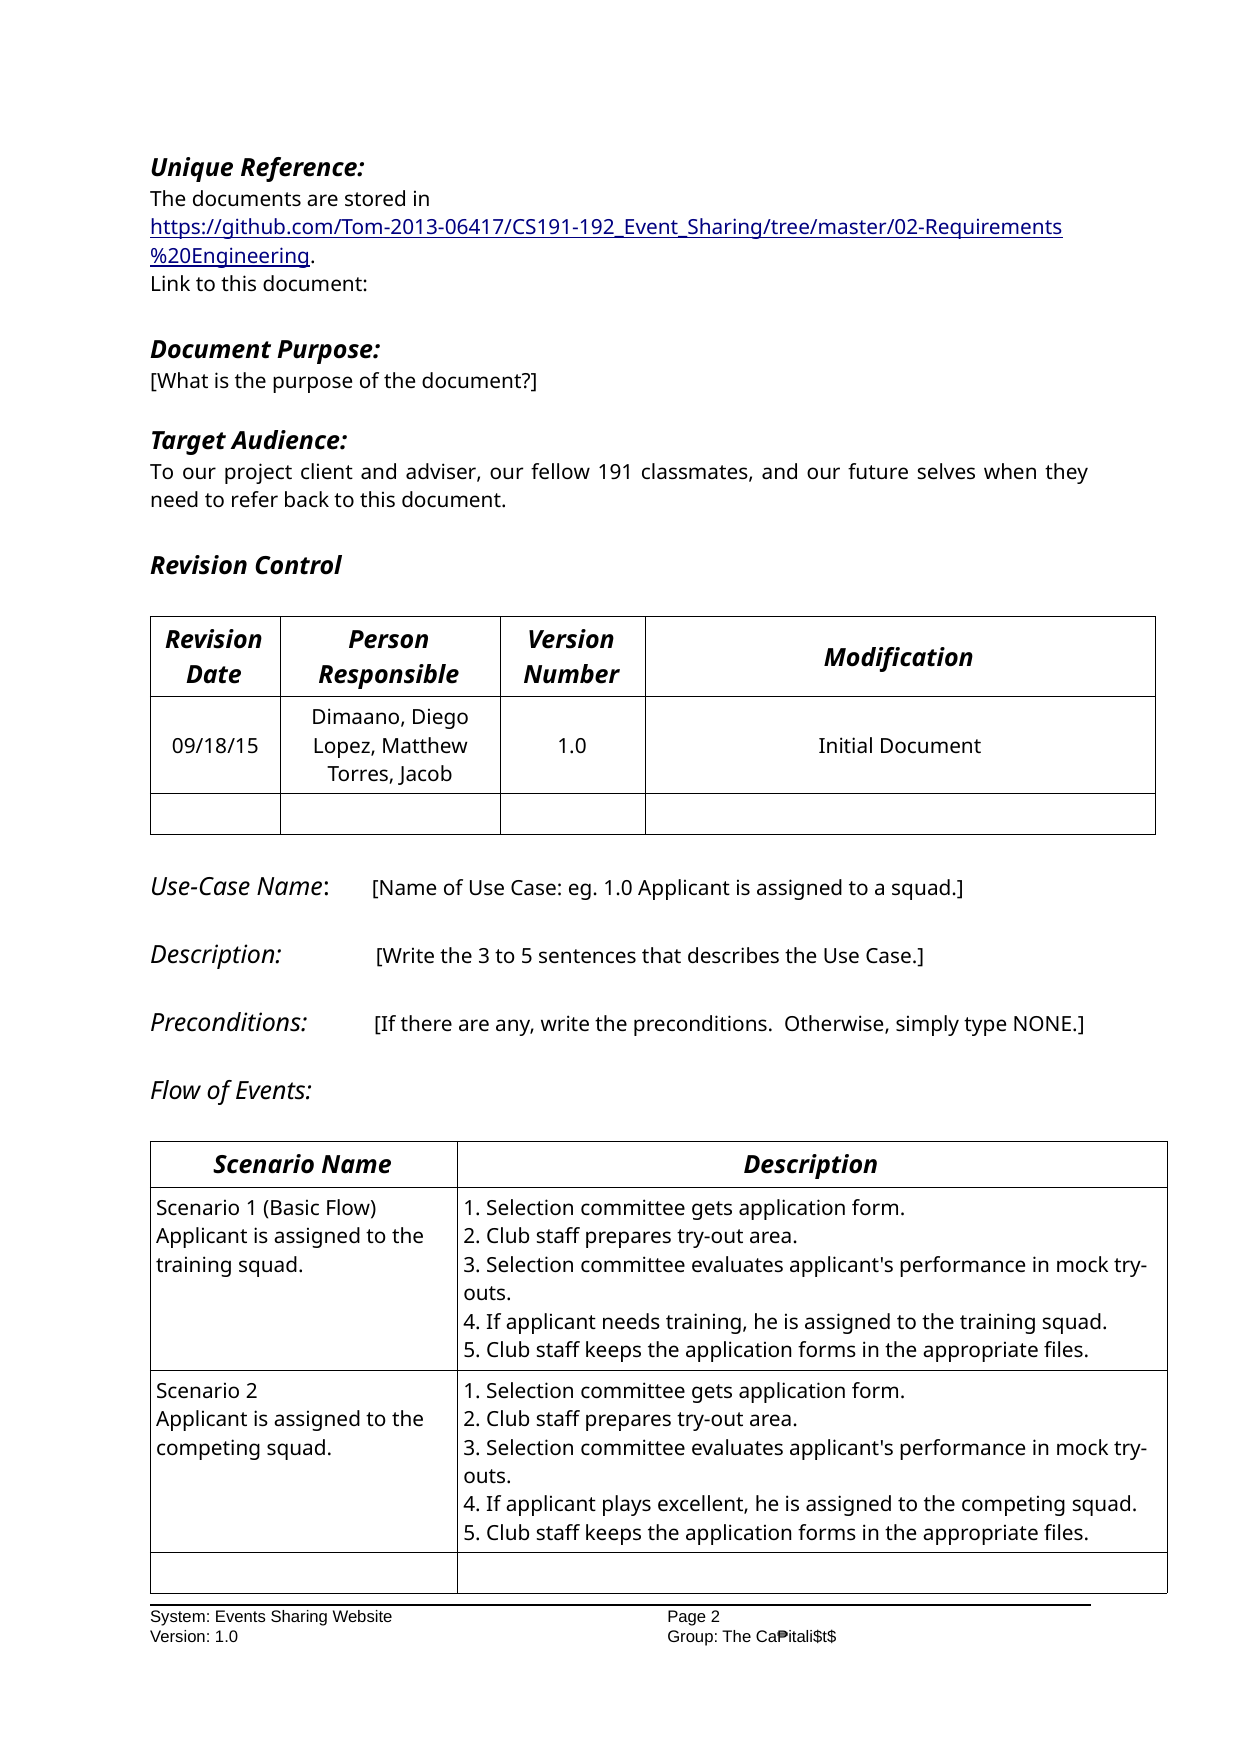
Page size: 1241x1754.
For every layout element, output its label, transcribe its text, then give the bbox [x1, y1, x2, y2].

subtitle Document Purpose: [150, 332, 1091, 366]
table_header Revision Date [151, 617, 280, 696]
text Use-Case Name: [Name of Use Case: eg. 1.0 Applicant is assigned to a squad.] [150, 868, 1091, 902]
table_cell [458, 1553, 1167, 1592]
subtitle Revision Control [150, 548, 1091, 582]
subtitle Target Audience: [150, 423, 1091, 457]
table_cell Scenario 2 Applicant is assigned to the competing squad. [151, 1371, 457, 1552]
table_cell Initial Document [646, 697, 1155, 793]
table_header Person Responsible [281, 617, 500, 696]
table_header Modification [646, 617, 1155, 696]
subtitle [What is the purpose of the document?] [150, 366, 1091, 394]
table_header Scenario Name [151, 1142, 457, 1187]
table_cell 1. Selection committee gets application form. 2. Club staff prepares try-out area. 3. Selection committee evaluates applicant's performance in mock try-outs. 4. If applicant needs training, he is assigned to the training squad. 5. Club staff keeps the application forms in the appropriate files. [458, 1188, 1167, 1369]
table_cell 1.0 [501, 697, 645, 793]
table_cell [501, 794, 645, 834]
text Description: [Write the 3 to 5 sentences that describes the Use Case.] [150, 936, 1091, 971]
subtitle Link to this document: [150, 269, 1091, 298]
text Preconditions: [If there are any, write the preconditions. Otherwise, simply type NONE.] [150, 1004, 1091, 1039]
table_cell Dimaano, Diego Lopez, Matthew Torres, Jacob [281, 697, 500, 793]
table_cell [151, 794, 280, 834]
table_header Version Number [501, 617, 645, 696]
subtitle The documents are stored in https://github.com/Tom-2013-06417/CS191-192_Event_Sharing/tree/master/02-Requirements%20Engineering. [150, 184, 1091, 269]
table_cell 1. Selection committee gets application form. 2. Club staff prepares try-out area. 3. Selection committee evaluates applicant's performance in mock try-outs. 4. If applicant plays excellent, he is assigned to the competing squad. 5. Club staff keeps the application forms in the appropriate files. [458, 1371, 1167, 1552]
text Flow of Events: [150, 1073, 1091, 1107]
subtitle Unique Reference: [150, 150, 1091, 184]
text To our project client and adviser, our fellow 191 classmates, and our future selves when they need to refer back to this document. [150, 457, 1091, 514]
table_cell [151, 1553, 457, 1592]
table_header Description [458, 1142, 1167, 1187]
table_cell [281, 794, 500, 834]
table_cell 09/18/15 [151, 697, 280, 793]
table_cell Scenario 1 (Basic Flow) Applicant is assigned to the training squad. [151, 1188, 457, 1369]
table_cell [646, 794, 1155, 834]
